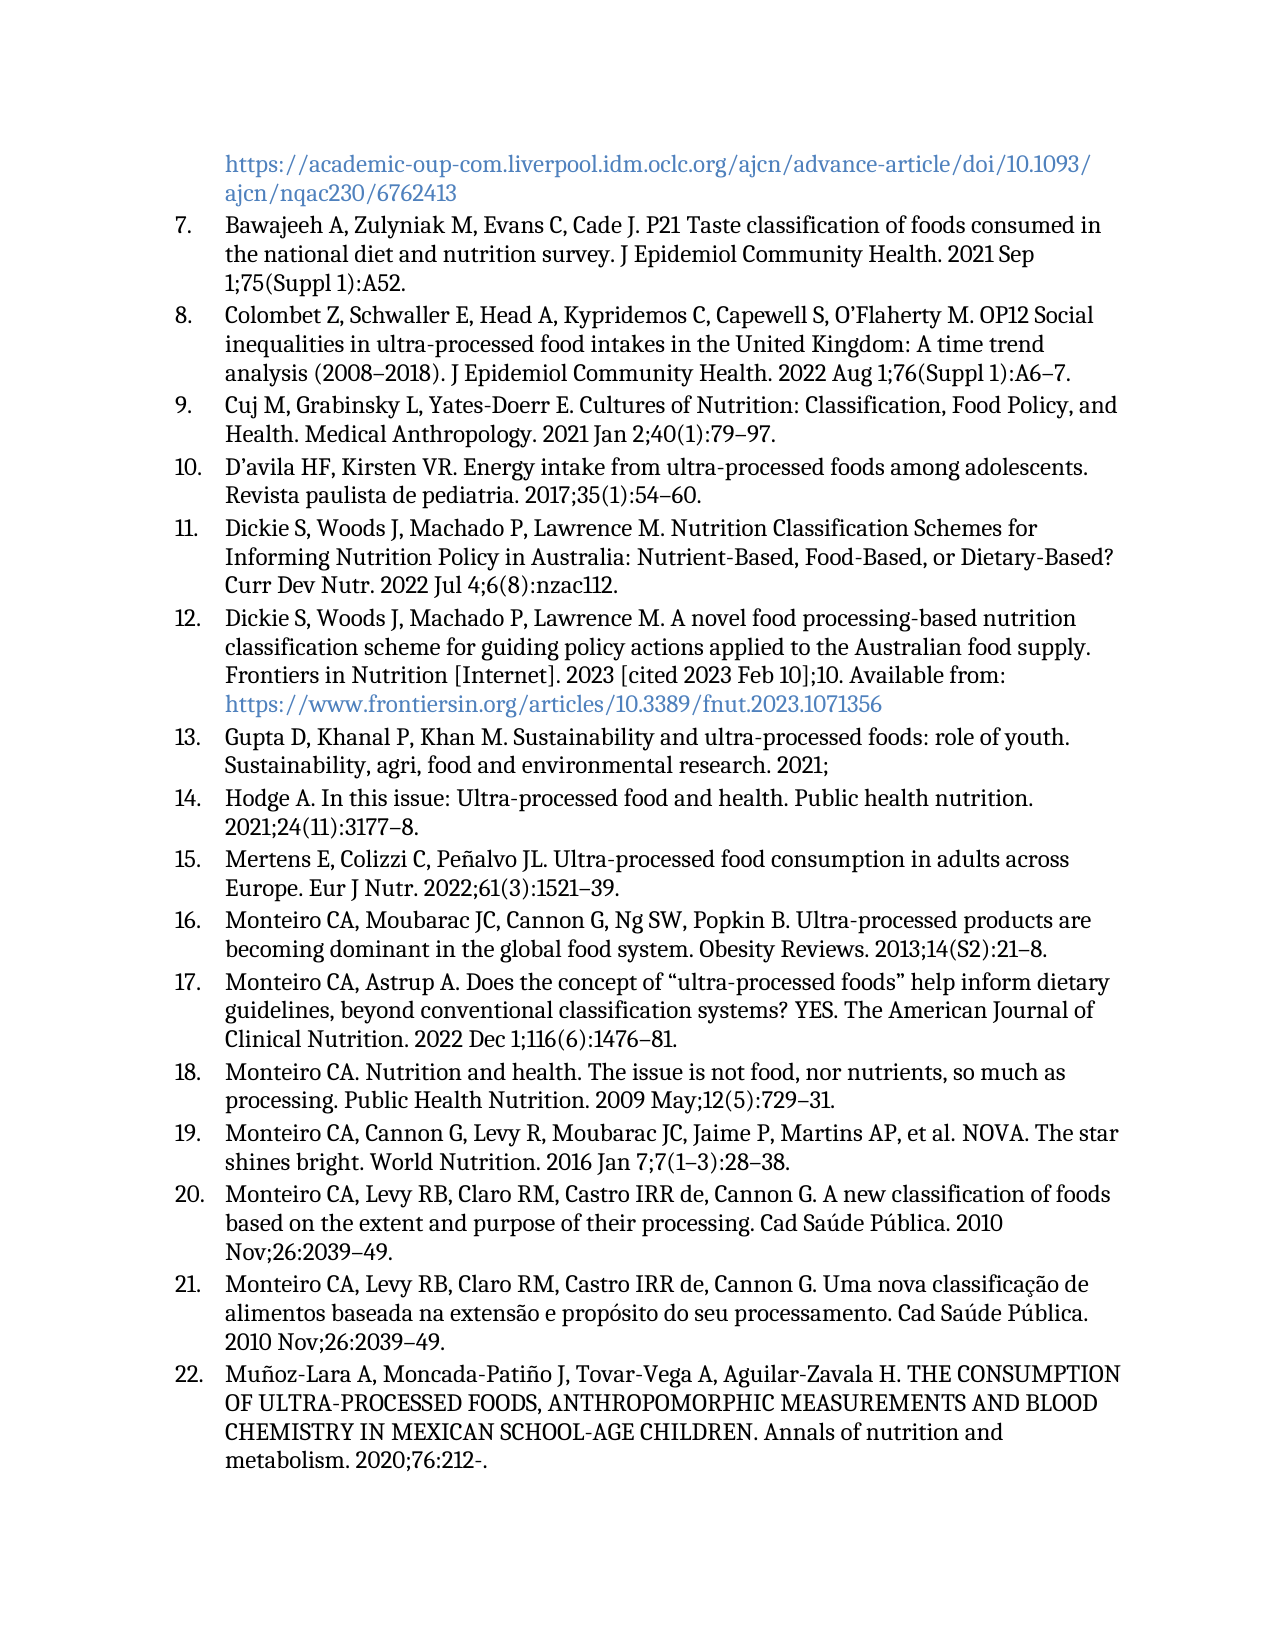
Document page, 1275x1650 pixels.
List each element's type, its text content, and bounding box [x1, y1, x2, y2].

list Muñoz-Lara A, Moncada-Patiño J, Tovar-Vega A, Aguilar-Zavala H. THE CONSUMPTION OF ULTRA-PROCESSED FOODS, ANTHROPOMORPHIC MEASUREMENTS AND BLOOD CHEMISTRY IN MEXICAN SCHOOL-AGE CHILDREN. Annals of nutrition and metabolism. 2020;76:212-. [175, 1360, 1125, 1475]
list https://academic-oup-com.liverpool.idm.oclc.org/ajcn/advance-article/doi/10.1093/ajcn/nqac230/6762413 [175, 150, 1125, 207]
list Dickie S, Woods J, Machado P, Lawrence M. A novel food processing-based nutrition classification scheme for guiding policy actions applied to the Australian food supply. Frontiers in Nutrition [Internet]. 2023 [cited 2023 Feb 10];10. Available from: https://www.frontiersin.org/articles/10.3389/fnut.2023.1071356 [175, 604, 1125, 719]
list D’avila HF, Kirsten VR. Energy intake from ultra-processed foods among adolescents. Revista paulista de pediatria. 2017;35(1):54–60. [175, 452, 1125, 510]
list Monteiro CA. Nutrition and health. The issue is not food, nor nutrients, so much as processing. Public Health Nutrition. 2009 May;12(5):729–31. [175, 1057, 1125, 1115]
list Gupta D, Khanal P, Khan M. Sustainability and ultra-processed foods: role of youth. Sustainability, agri, food and environmental research. 2021; [175, 722, 1125, 780]
list Monteiro CA, Levy RB, Claro RM, Castro IRR de, Cannon G. Uma nova classificação de alimentos baseada na extensão e propósito do seu processamento. Cad Saúde Pública. 2010 Nov;26:2039–49. [175, 1270, 1125, 1356]
list Hodge A. In this issue: Ultra-processed food and health. Public health nutrition. 2021;24(11):3177–8. [175, 784, 1125, 841]
list Monteiro CA, Astrup A. Does the concept of “ultra-processed foods” help inform dietary guidelines, beyond conventional classification systems? YES. The American Journal of Clinical Nutrition. 2022 Dec 1;116(6):1476–81. [175, 967, 1125, 1054]
list Mertens E, Colizzi C, Peñalvo JL. Ultra-processed food consumption in adults across Europe. Eur J Nutr. 2022;61(3):1521–39. [175, 845, 1125, 902]
list Dickie S, Woods J, Machado P, Lawrence M. Nutrition Classification Schemes for Informing Nutrition Policy in Australia: Nutrient-Based, Food-Based, or Dietary-Based? Curr Dev Nutr. 2022 Jul 4;6(8):nzac112. [175, 514, 1125, 600]
list Monteiro CA, Levy RB, Claro RM, Castro IRR de, Cannon G. A new classification of foods based on the extent and purpose of their processing. Cad Saúde Pública. 2010 Nov;26:2039–49. [175, 1180, 1125, 1266]
list Colombet Z, Schwaller E, Head A, Kypridemos C, Capewell S, O’Flaherty M. OP12 Social inequalities in ultra-processed food intakes in the United Kingdom: A time trend analysis (2008–2018). J Epidemiol Community Health. 2022 Aug 1;76(Suppl 1):A6–7. [175, 301, 1125, 387]
list Bawajeeh A, Zulyniak M, Evans C, Cade J. P21 Taste classification of foods consumed in the national diet and nutrition survey. J Epidemiol Community Health. 2021 Sep 1;75(Suppl 1):A52. [175, 211, 1125, 297]
list Cuj M, Grabinsky L, Yates-Doerr E. Cultures of Nutrition: Classification, Food Policy, and Health. Medical Anthropology. 2021 Jan 2;40(1):79–97. [175, 391, 1125, 449]
list Monteiro CA, Cannon G, Levy R, Moubarac JC, Jaime P, Martins AP, et al. NOVA. The star shines bright. World Nutrition. 2016 Jan 7;7(1–3):28–38. [175, 1119, 1125, 1176]
list Monteiro CA, Moubarac JC, Cannon G, Ng SW, Popkin B. Ultra-processed products are becoming dominant in the global food system. Obesity Reviews. 2013;14(S2):21–8. [175, 906, 1125, 964]
